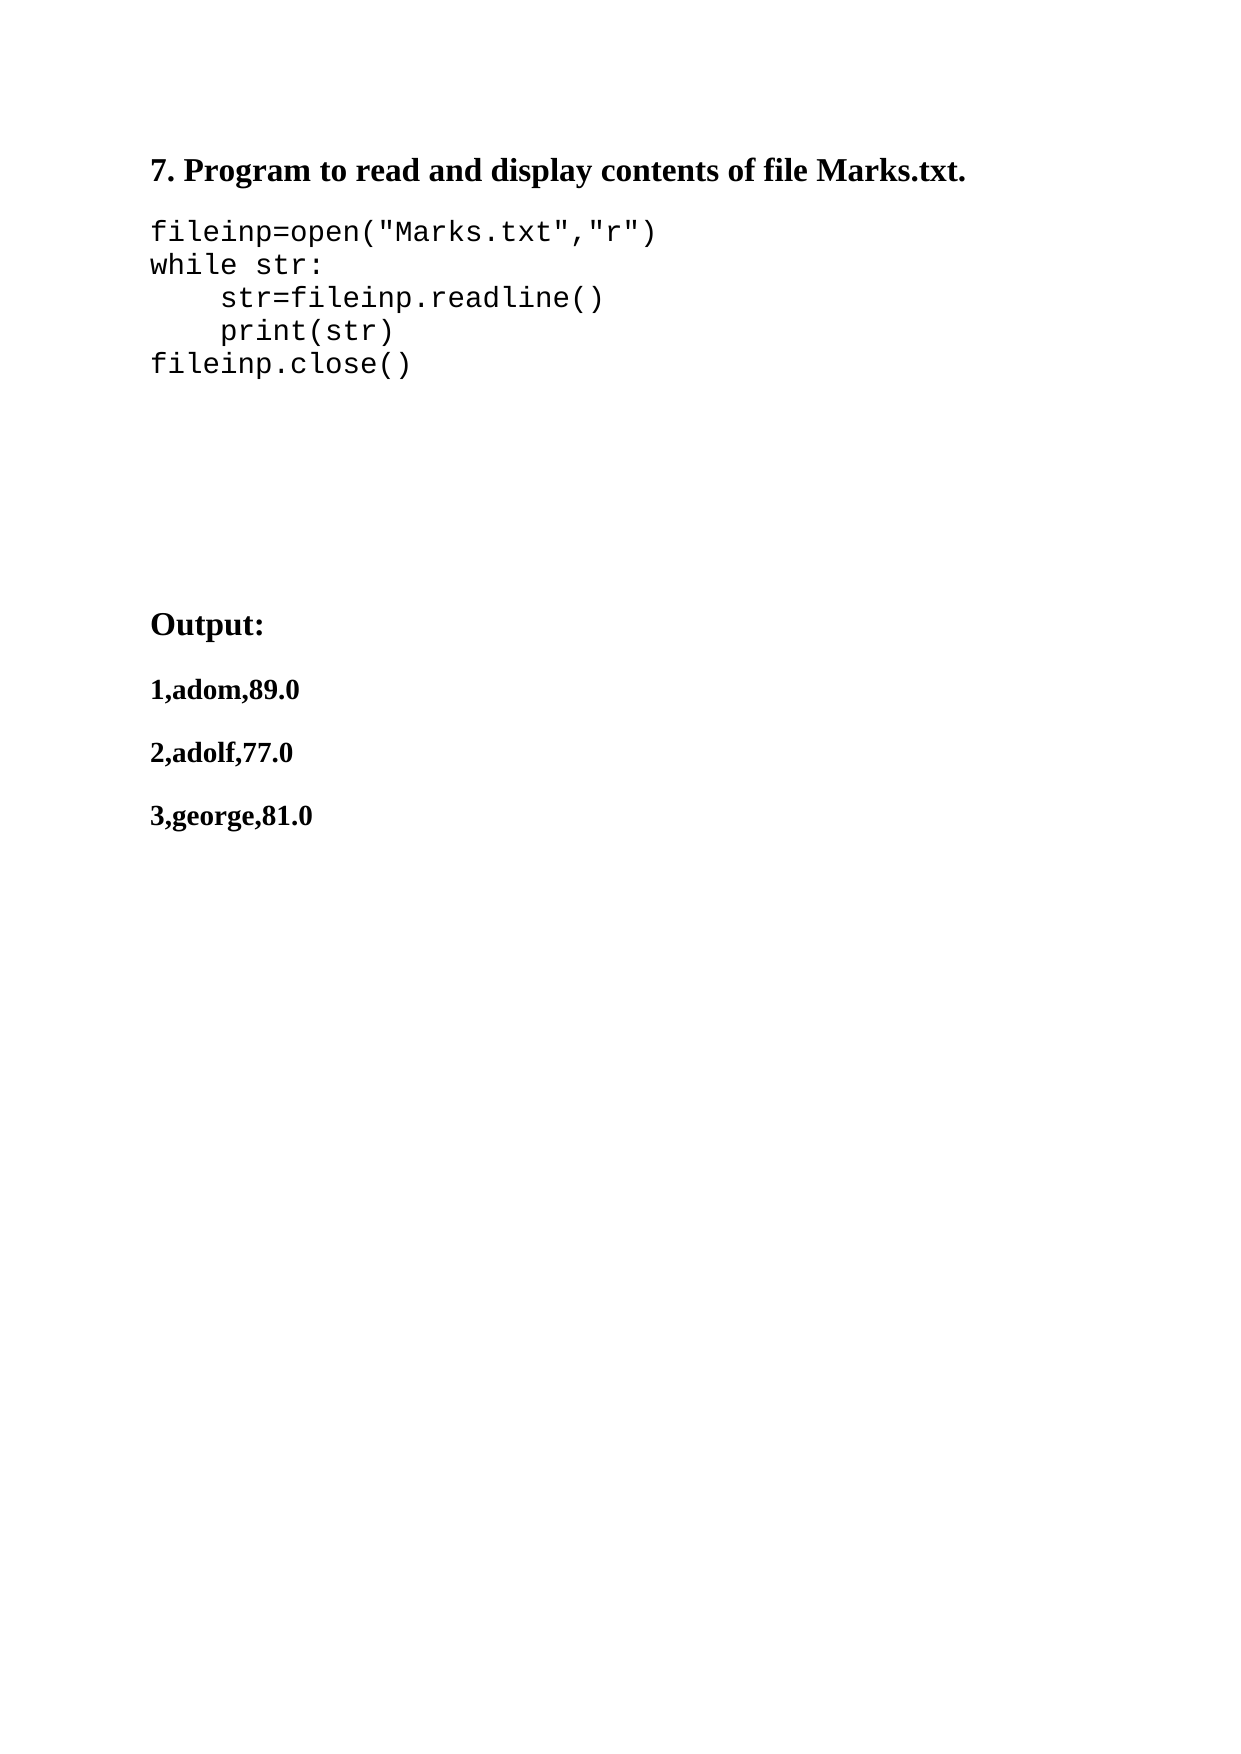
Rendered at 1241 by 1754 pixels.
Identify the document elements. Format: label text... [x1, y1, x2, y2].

text fileinp.close() [150, 349, 1090, 383]
text 3,george,81.0 [150, 798, 1090, 831]
text print(str) [150, 317, 1090, 349]
text Output: [150, 605, 1090, 643]
text 1,adom,89.0 [150, 672, 1090, 706]
text fileinp=open("Marks.txt","r") [150, 217, 1090, 251]
text 7. Program to read and display contents of file Marks.txt. [150, 150, 1090, 188]
text while str: [150, 251, 1090, 283]
text 2,adolf,77.0 [150, 735, 1090, 768]
text str=fileinp.readline() [150, 283, 1090, 317]
